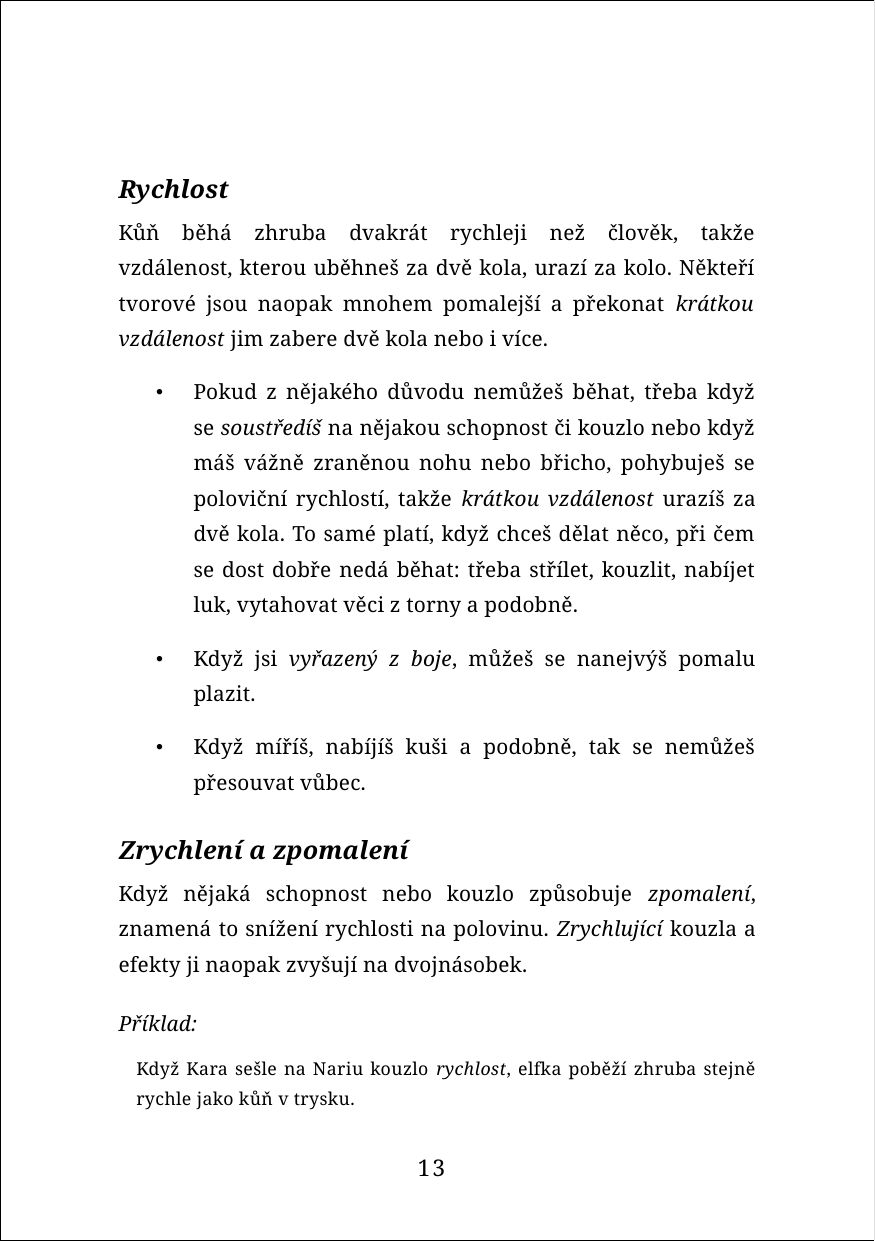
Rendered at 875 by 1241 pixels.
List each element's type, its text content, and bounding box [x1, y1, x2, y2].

list Když míříš, nabíjíš kuši a podobně, tak se nemůžeš přesouvat vůbec. [156, 732, 756, 796]
text Příklad: [118, 1009, 756, 1037]
text Když Kara sešle na Nariu kouzlo rychlost, elfka poběží zhruba stejně rychle jako kůň v trysku. [136, 1056, 756, 1111]
subtitle Rychlost [118, 172, 756, 206]
text Kůň běhá zhruba dvakrát rychleji než člověk, takže vzdálenost, kterou uběhneš za dvě kola, urazí za kolo. Někteří tvorové jsou naopak mnohem pomalejší a překonat krátkou vzdálenost jim zabere dvě kola nebo i více. [118, 218, 756, 353]
list Pokud z nějakého důvodu nemůžeš běhat, třeba když se soustředíš na nějakou schopnost či kouzlo nebo když máš vážně zraněnou nohu nebo břicho, pohybuješ se poloviční rychlostí, takže krátkou vzdálenost urazíš za dvě kola. To samé platí, když chceš dělat něco, při čem se dost dobře nedá běhat: třeba střílet, kouzlit, nabíjet luk, vytahovat věci z torny a podobně. [156, 377, 756, 619]
subtitle Zrychlení a zpomalení [118, 833, 756, 867]
list Když jsi vyřazený z boje, můžeš se nanejvýš pomalu plazit. [156, 644, 756, 708]
text Když nějaká schopnost nebo kouzlo způsobuje zpomalení, znamená to snížení rychlosti na polovinu. Zrychlující kouzla a efekty ji naopak zvyšují na dvojnásobek. [118, 879, 756, 978]
